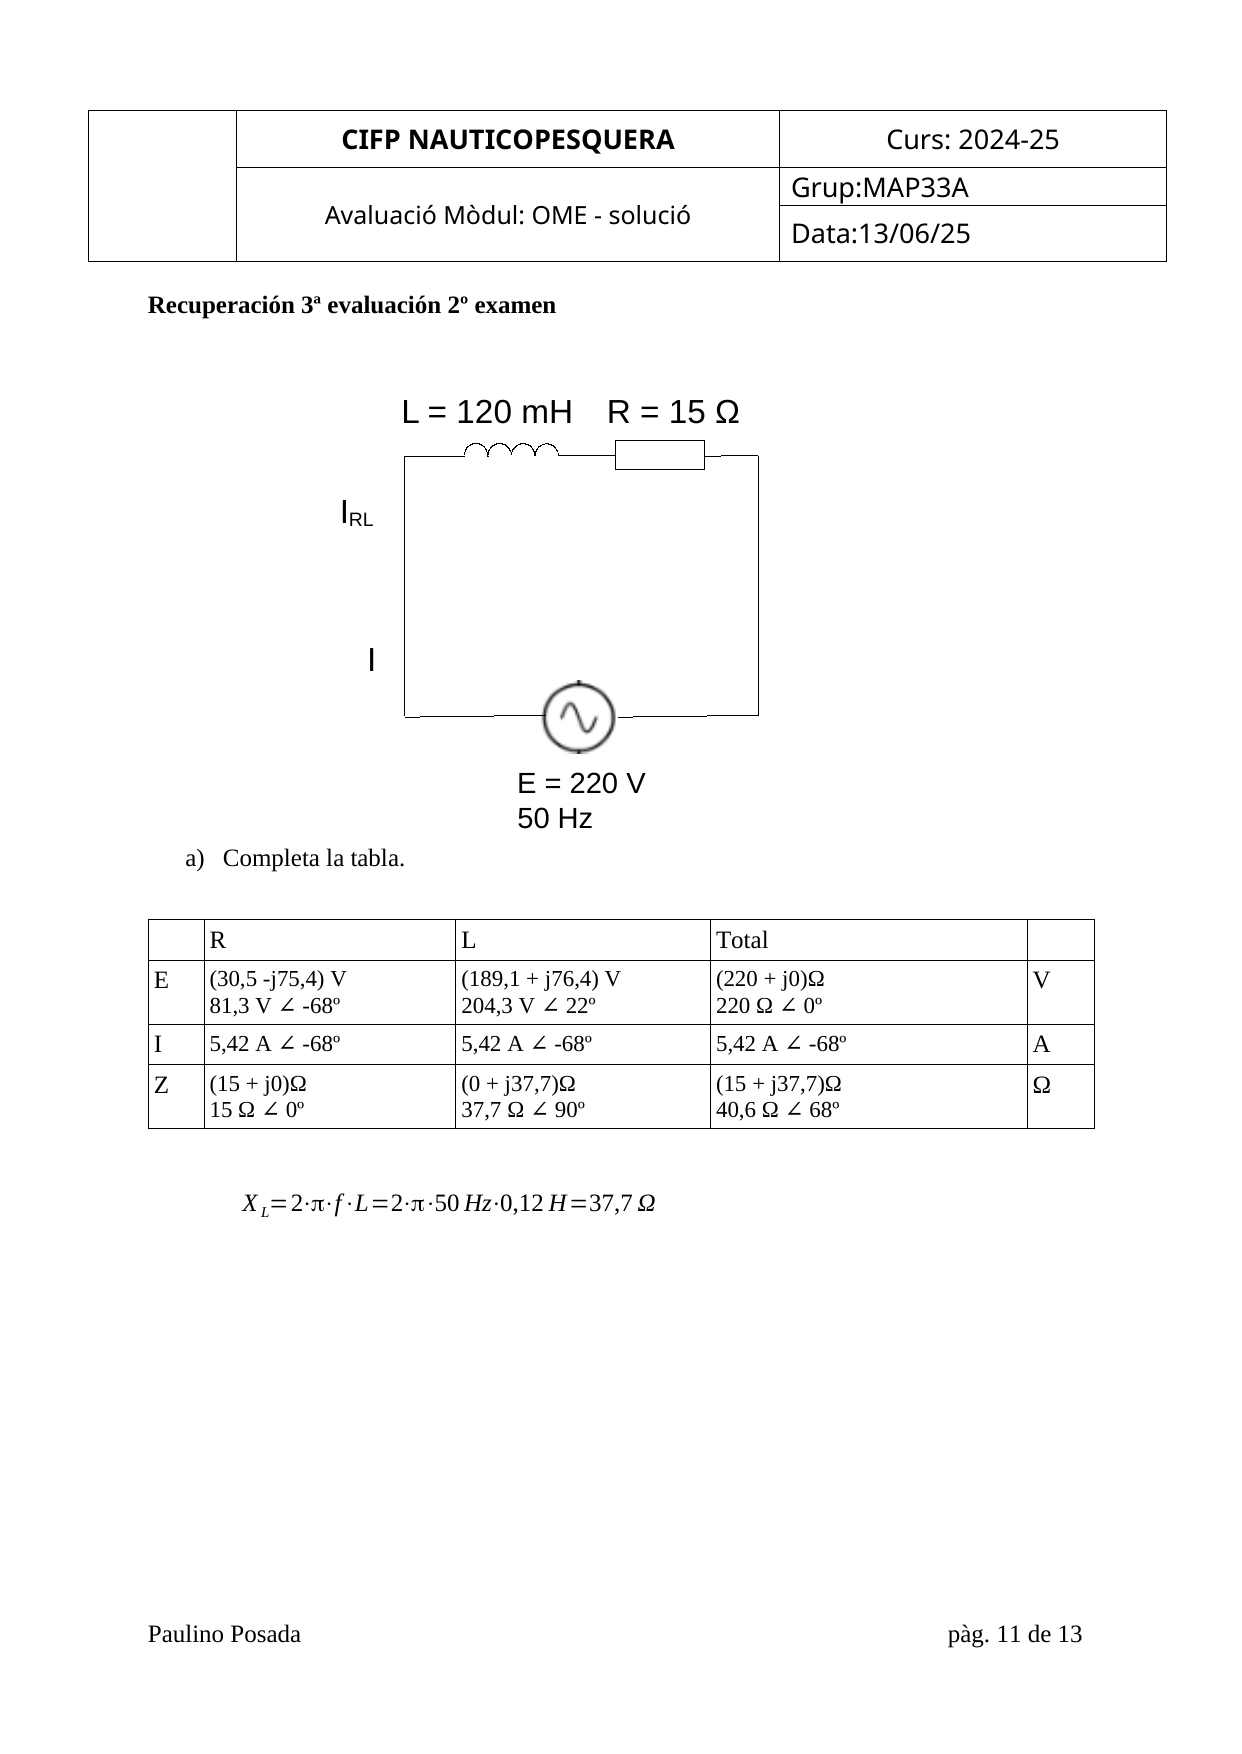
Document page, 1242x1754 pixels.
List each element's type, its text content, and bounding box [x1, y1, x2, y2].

table_cell (15 + j37,7)Ω 40,6 Ω ∠ 68º [711, 1065, 1027, 1128]
table_cell Z [149, 1065, 204, 1128]
table_cell 5,42 A ∠ -68º [456, 1025, 710, 1064]
table_cell Ω [1028, 1065, 1094, 1128]
table_cell (15 + j0)Ω 15 Ω ∠ 0º [205, 1065, 455, 1128]
picture [540, 680, 618, 754]
table_cell (0 + j37,7)Ω 37,7 Ω ∠ 90º [456, 1065, 710, 1128]
table_header Total [711, 920, 1027, 959]
list Completa la tabla. [185, 843, 1094, 872]
table_header L [456, 920, 710, 959]
table_cell 5,42 A ∠ -68º [205, 1025, 455, 1064]
table_cell 5,42 A ∠ -68º [711, 1025, 1027, 1064]
table_cell (220 + j0)Ω 220 Ω ∠ 0º [711, 961, 1027, 1024]
table_header R [205, 920, 455, 959]
table_cell E [149, 961, 204, 1024]
table_header [149, 920, 204, 959]
table_cell I [149, 1025, 204, 1064]
table_header [1028, 920, 1094, 959]
table_cell V [1028, 961, 1094, 1024]
table_cell A [1028, 1025, 1094, 1064]
table_cell (189,1 + j76,4) V 204,3 V ∠ 22º [456, 961, 710, 1024]
text Recuperación 3ª evaluación 2º examen [148, 290, 1094, 319]
table_cell (30,5 -j75,4) V 81,3 V ∠ -68º [205, 961, 455, 1024]
